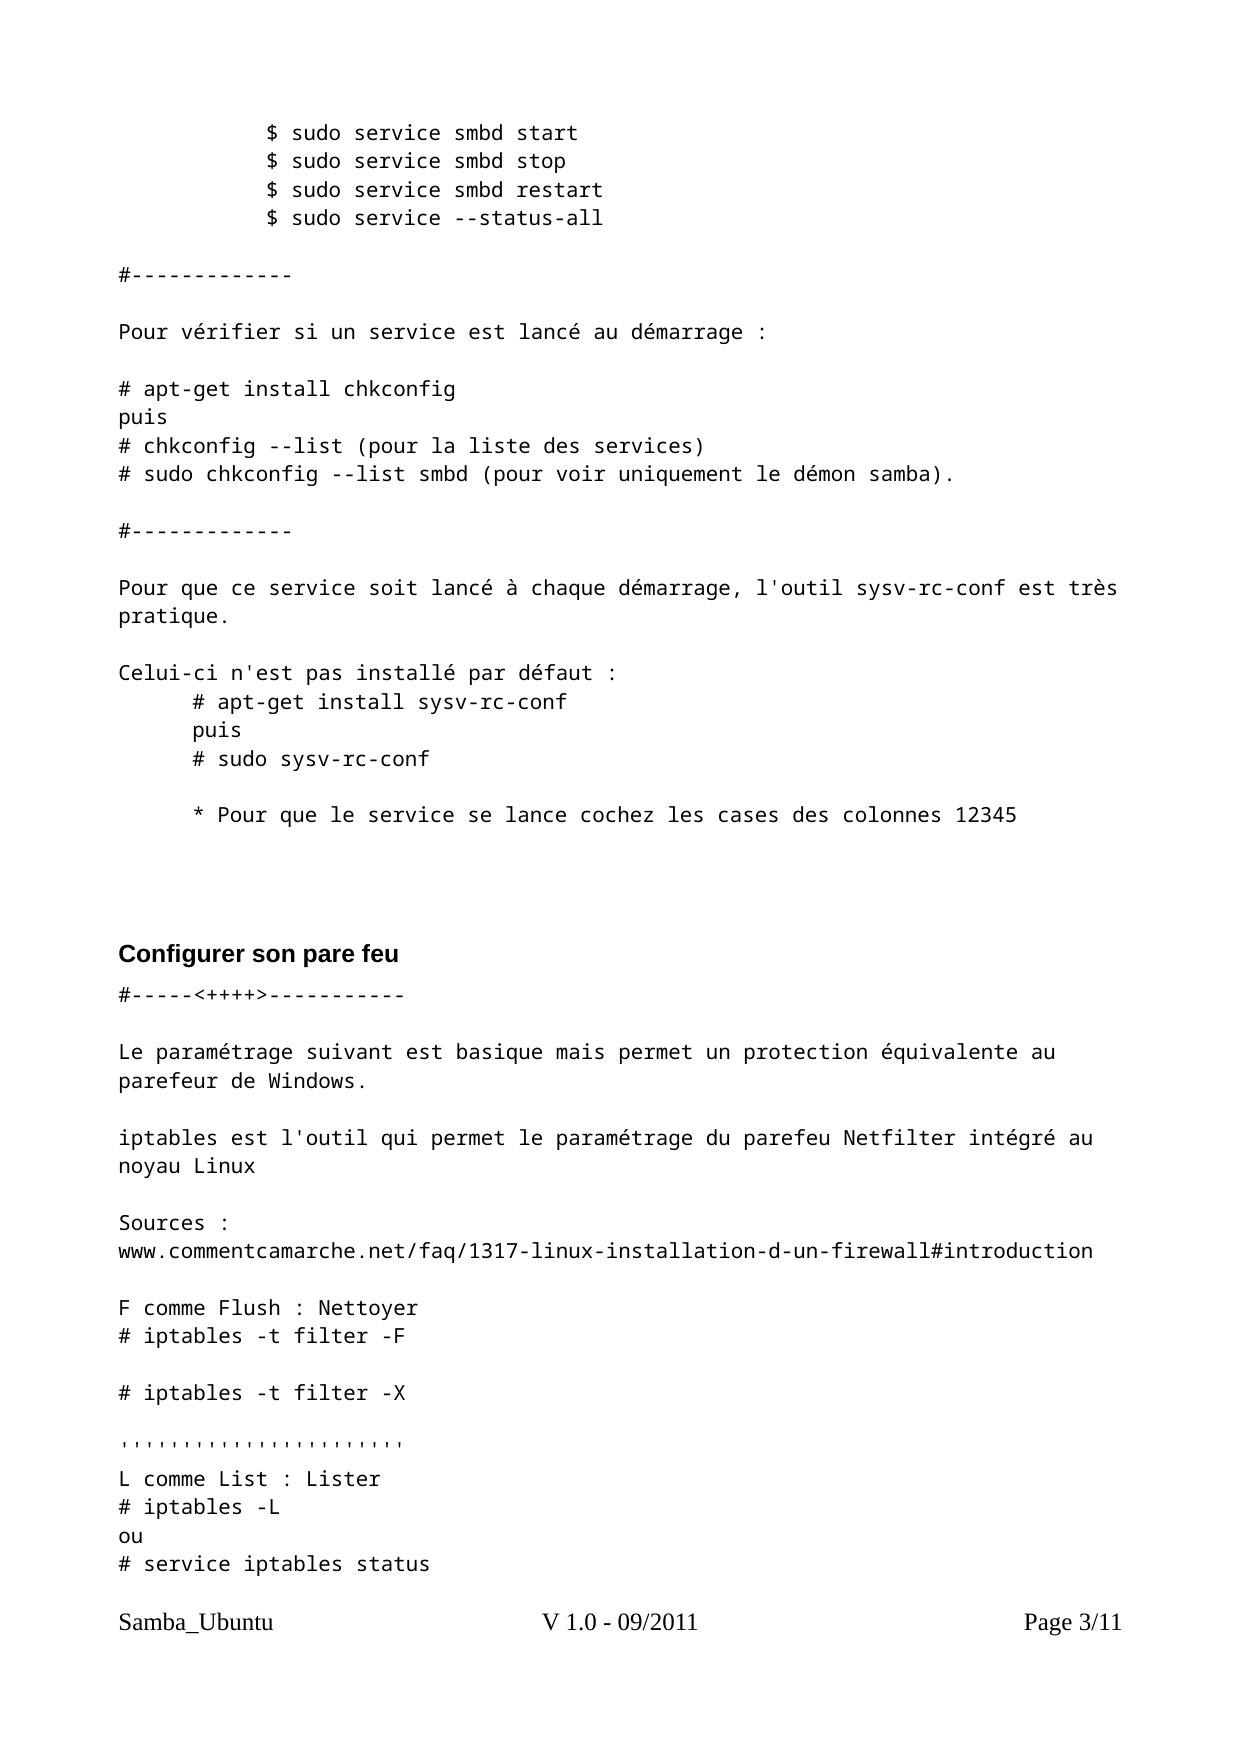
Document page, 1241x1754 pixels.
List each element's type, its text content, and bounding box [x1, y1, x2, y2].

text Pour vérifier si un service est lancé au démarrage : [118, 317, 1122, 346]
subtitle Configurer son pare feu [118, 939, 1122, 968]
text # iptables -t filter -X [118, 1378, 1122, 1407]
text # iptables -t filter -F [118, 1322, 1122, 1350]
text iptables est l'outil qui permet le paramétrage du parefeu Netfilter intégré au noyau Linux [118, 1123, 1122, 1179]
text #-----<++++>----------- [118, 980, 1122, 1009]
text Celui-ci n'est pas installé par défaut : [118, 658, 1122, 687]
text # apt-get install chkconfig [118, 374, 1122, 402]
text $ sudo service smbd start [118, 118, 1122, 147]
text # service iptables status [118, 1549, 1122, 1578]
text Le paramétrage suivant est basique mais permet un protection équivalente au parefeur de Windows. [118, 1037, 1122, 1094]
text Sources : [118, 1208, 1122, 1236]
text ou [118, 1521, 1122, 1549]
text $ sudo service smbd stop [118, 147, 1122, 175]
text # iptables -L [118, 1492, 1122, 1521]
text www.commentcamarche.net/faq/1317-linux-installation-d-un-firewall#introduction [118, 1236, 1122, 1265]
text L comme List : Lister [118, 1464, 1122, 1492]
text # chkconfig --list (pour la liste des services) [118, 431, 1122, 459]
text # apt-get install sysv-rc-conf [118, 687, 1122, 715]
text $ sudo service --status-all [118, 203, 1122, 232]
text # sudo chkconfig --list smbd (pour voir uniquement le démon samba). [118, 459, 1122, 488]
text puis [118, 402, 1122, 431]
text #------------- [118, 516, 1122, 545]
text puis [118, 715, 1122, 744]
text ''''''''''''''''''''''' [118, 1435, 1122, 1464]
text F comme Flush : Nettoyer [118, 1293, 1122, 1322]
text $ sudo service smbd restart [118, 175, 1122, 203]
text # sudo sysv-rc-conf [118, 744, 1122, 772]
text #------------- [118, 260, 1122, 289]
text Pour que ce service soit lancé à chaque démarrage, l'outil sysv-rc-conf est très pratique. [118, 573, 1122, 630]
text * Pour que le service se lance cochez les cases des colonnes 12345 [118, 801, 1122, 829]
